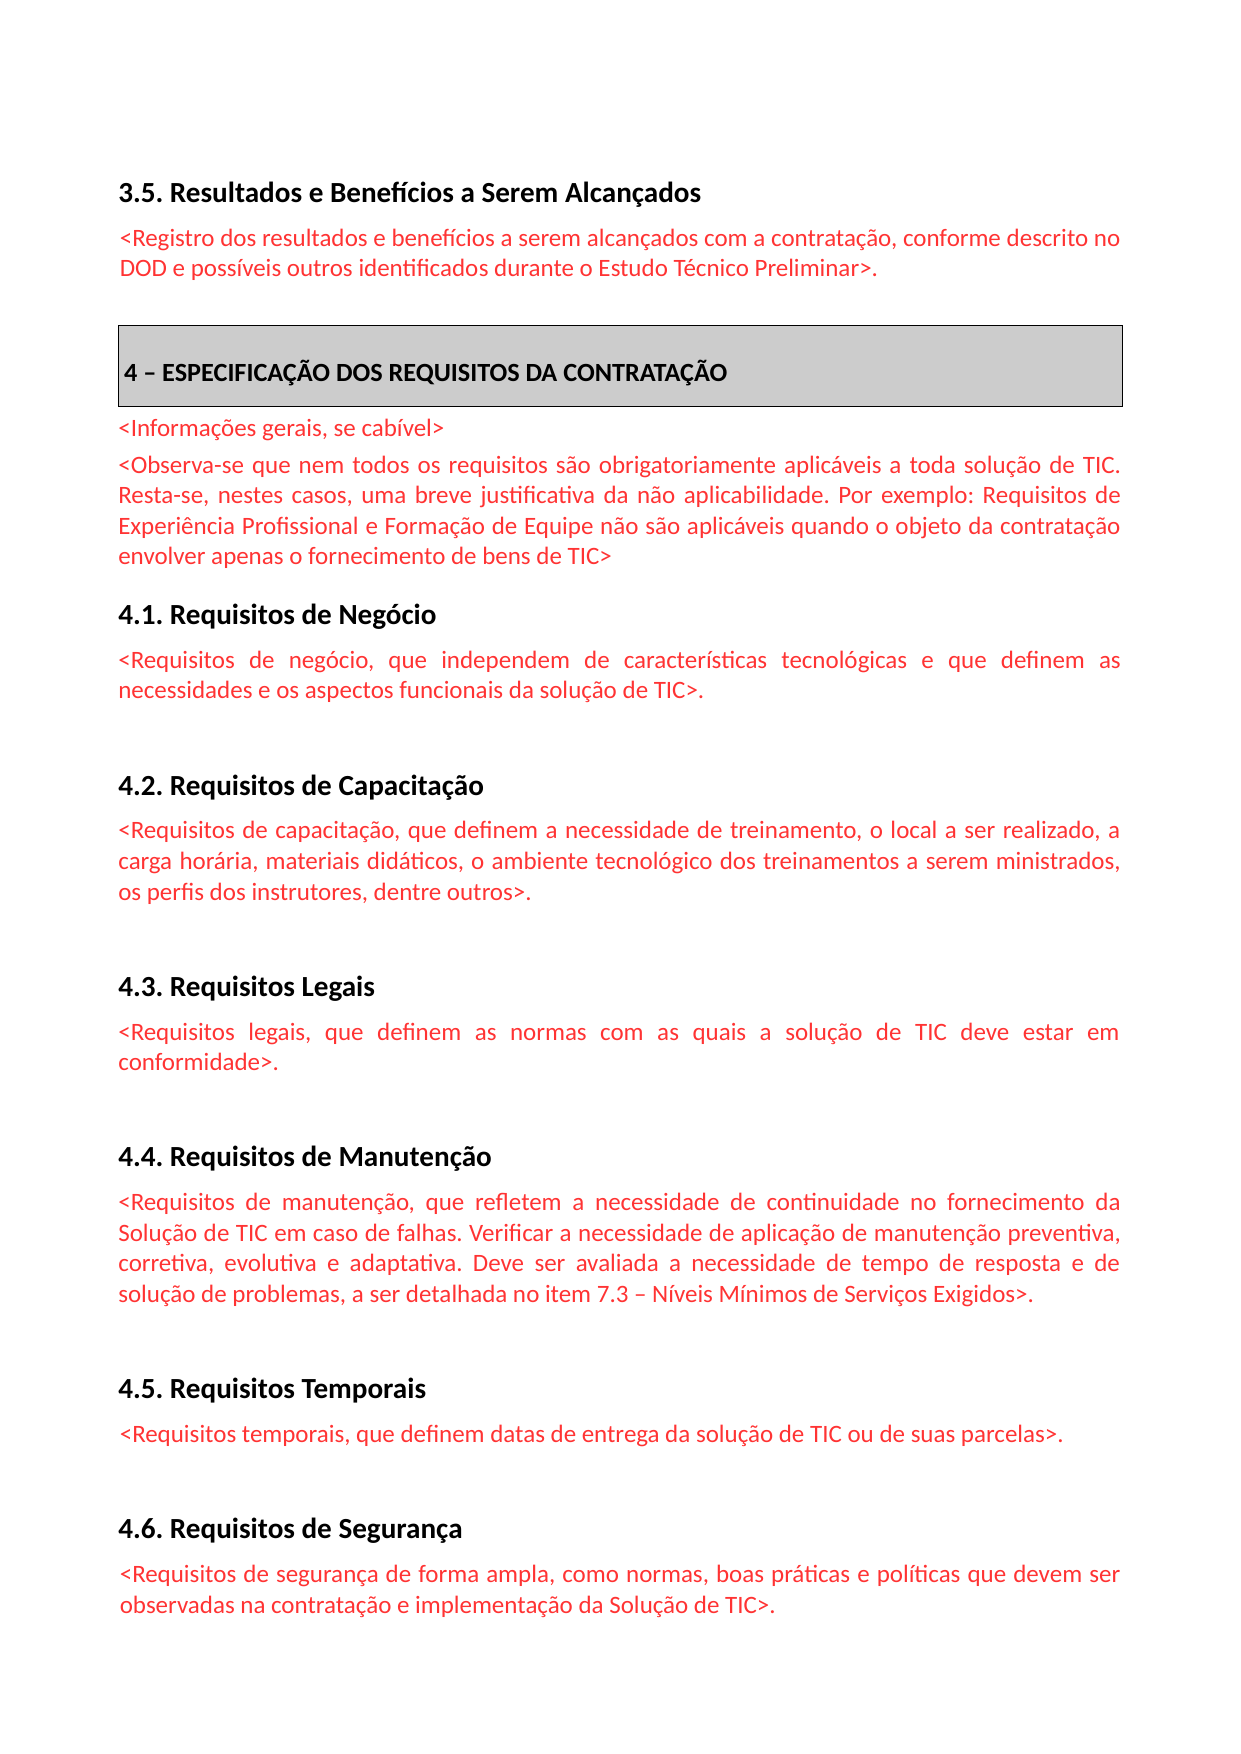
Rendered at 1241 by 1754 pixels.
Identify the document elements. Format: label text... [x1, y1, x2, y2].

subtitle 4.6. Requisitos de Segurança [118, 1510, 1122, 1546]
text <Requisitos legais, que definem as normas com as quais a solução de TIC deve estar em conformidade>. [118, 1016, 1122, 1077]
subtitle 4.2. Requisitos de Capacitação [118, 767, 1122, 802]
subtitle 3.5. Resultados e Benefícios a Serem Alcançados [118, 174, 1122, 209]
text <Requisitos de manutenção, que refletem a necessidade de continuidade no fornecimento da Solução de TIC em caso de falhas. Verificar a necessidade de aplicação de manutenção preventiva, corretiva, evolutiva e adaptativa. Deve ser avaliada a necessidade de tempo de resposta e de solução de problemas, a ser detalhada no item 7.3 – Níveis Mínimos de Serviços Exigidos>. [118, 1186, 1122, 1308]
subtitle 4.3. Requisitos Legais [118, 968, 1122, 1003]
table_header 4 – ESPECIFICAÇÃO DOS REQUISITOS DA CONTRATAÇÃO [119, 326, 1122, 406]
text <Requisitos de negócio, que independem de características tecnológicas e que definem as necessidades e os aspectos funcionais da solução de TIC>. [118, 644, 1122, 705]
text <Registro dos resultados e benefícios a serem alcançados com a contratação, conforme descrito no DOD e possíveis outros identificados durante o Estudo Técnico Preliminar>. [119, 222, 1122, 283]
subtitle 4.4. Requisitos de Manutenção [118, 1138, 1122, 1174]
text <Requisitos de capacitação, que definem a necessidade de treinamento, o local a ser realizado, a carga horária, materiais didáticos, o ambiente tecnológico dos treinamentos a serem ministrados, os perfis dos instrutores, dentre outros>. [118, 815, 1122, 906]
text <Requisitos de segurança de forma ampla, como normas, boas práticas e políticas que devem ser observadas na contratação e implementação da Solução de TIC>. [119, 1558, 1122, 1619]
text <Observa-se que nem todos os requisitos são obrigatoriamente aplicáveis a toda solução de TIC. Resta-se, nestes casos, uma breve justificativa da não aplicabilidade. Por exemplo: Requisitos de Experiência Profissional e Formação de Equipe não são aplicáveis quando o objeto da contratação envolver apenas o fornecimento de bens de TIC> [118, 449, 1122, 571]
subtitle 4.1. Requisitos de Negócio [118, 596, 1122, 632]
text <Informações gerais, se cabível> [118, 412, 1122, 443]
subtitle 4.5. Requisitos Temporais [118, 1370, 1122, 1406]
text <Requisitos temporais, que definem datas de entrega da solução de TIC ou de suas parcelas>. [119, 1418, 1122, 1449]
